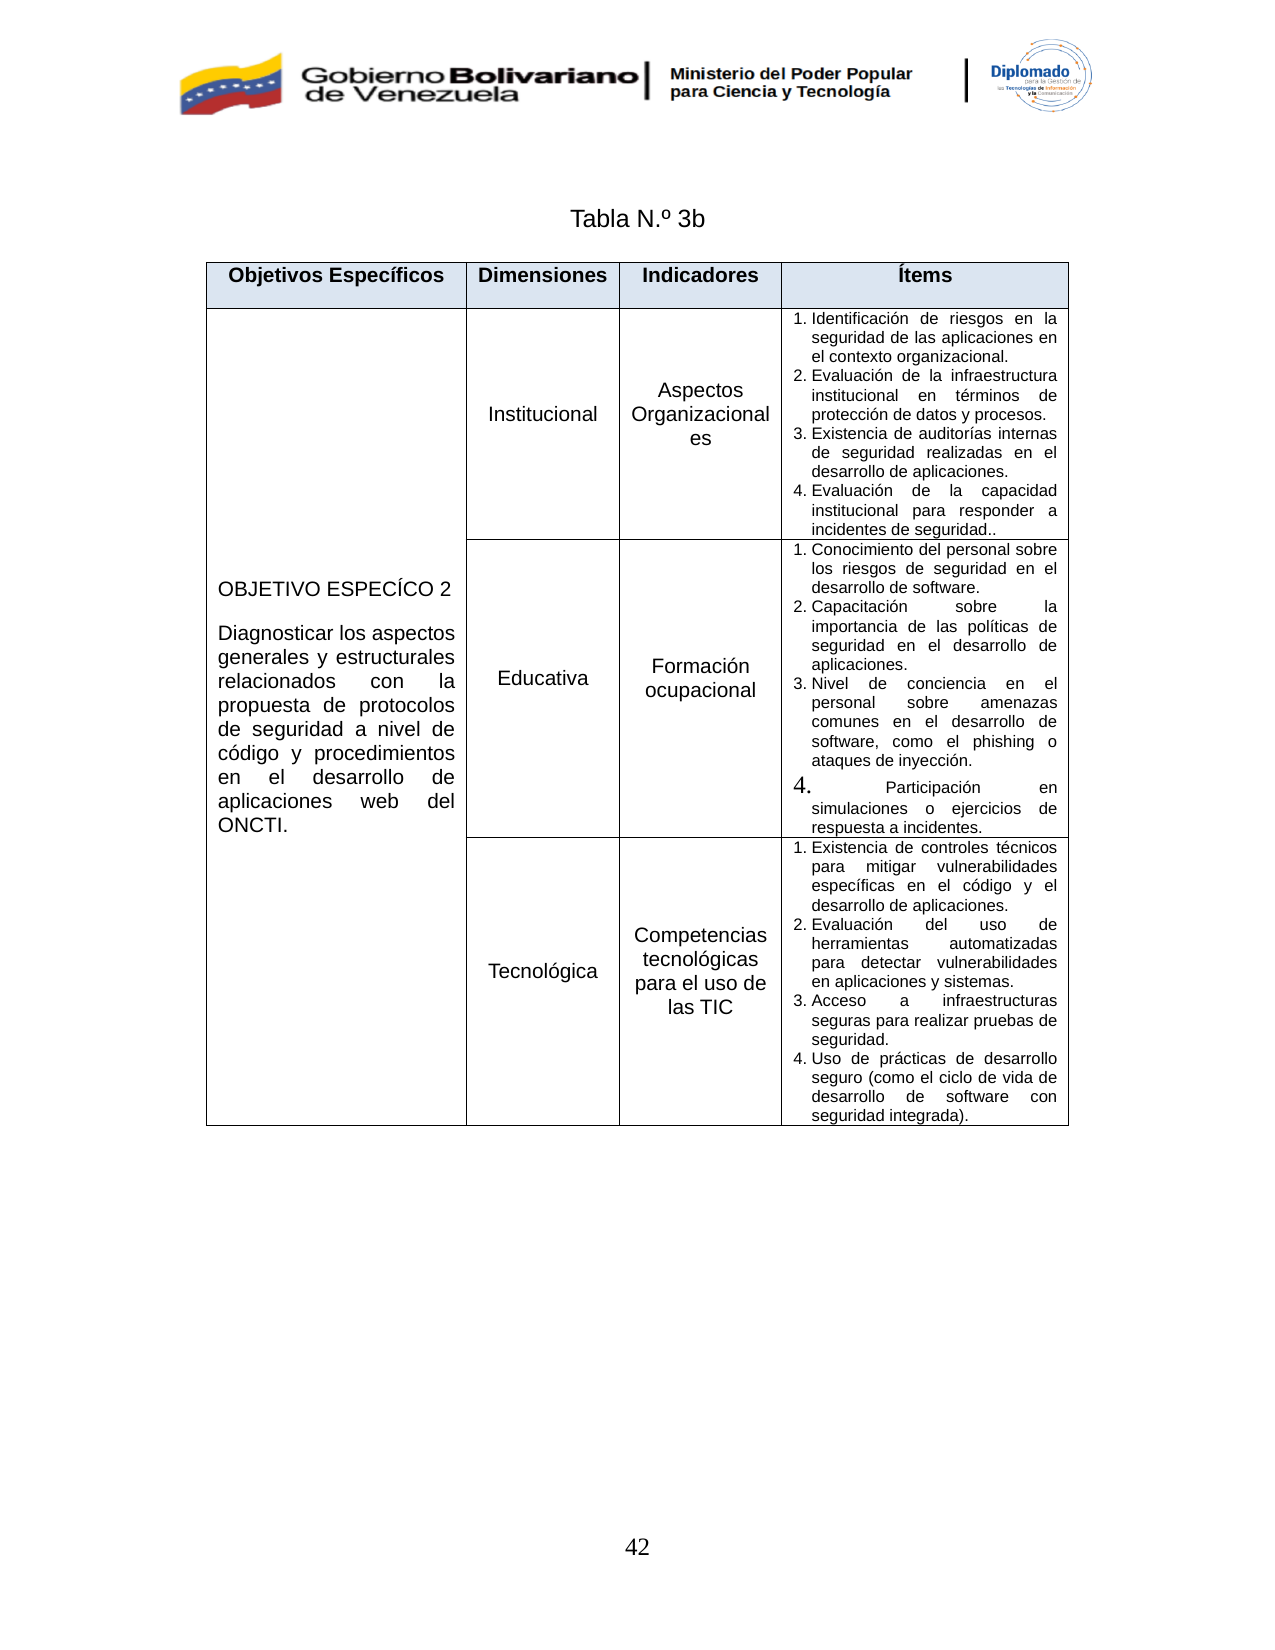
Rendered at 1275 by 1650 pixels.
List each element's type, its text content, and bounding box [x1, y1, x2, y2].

table_cell Formación ocupacional [620, 540, 781, 837]
table_cell Conocimiento del personal sobre los riesgos de seguridad en el desarrollo de software. Capacitación sobre la importancia de las políticas de seguridad en el desarrollo de aplicaciones. Nivel de conciencia en el personal sobre amenazas comunes en el desarrollo de software, como el phishing o ataques de inyección. Participación en simulaciones o ejercicios de respuesta a incidentes. [782, 540, 1068, 837]
table_header Indicadores [620, 263, 781, 308]
table_cell OBJETIVO ESPECÍCO 2 Diagnosticar los aspectos generales y estructurales relacionados con la propuesta de protocolos de seguridad a nivel de código y procedimientos en el desarrollo de aplicaciones web del ONCTI. [207, 309, 466, 1125]
table_cell Identificación de riesgos en la seguridad de las aplicaciones en el contexto organizacional. Evaluación de la infraestructura institucional en términos de protección de datos y procesos. Existencia de auditorías internas de seguridad realizadas en el desarrollo de aplicaciones. Evaluación de la capacidad institucional para responder a incidentes de seguridad.. [782, 309, 1068, 539]
table_cell Competencias tecnológicas para el uso de las TIC [620, 838, 781, 1125]
table_header Ítems [782, 263, 1068, 308]
table_cell Tecnológica [467, 838, 619, 1125]
table_cell Existencia de controles técnicos para mitigar vulnerabilidades específicas en el código y el desarrollo de aplicaciones. Evaluación del uso de herramientas automatizadas para detectar vulnerabilidades en aplicaciones y sistemas. Acceso a infraestructuras seguras para realizar pruebas de seguridad. Uso de prácticas de desarrollo seguro (como el ciclo de vida de desarrollo de software con seguridad integrada). [782, 838, 1068, 1125]
table_cell Institucional [467, 309, 619, 539]
table_header Objetivos Específicos [207, 263, 466, 308]
text Tabla N.º 3b [118, 204, 1157, 233]
table_cell Aspectos Organizacionales [620, 309, 781, 539]
table_header Dimensiones [467, 263, 619, 308]
table_cell Educativa [467, 540, 619, 837]
